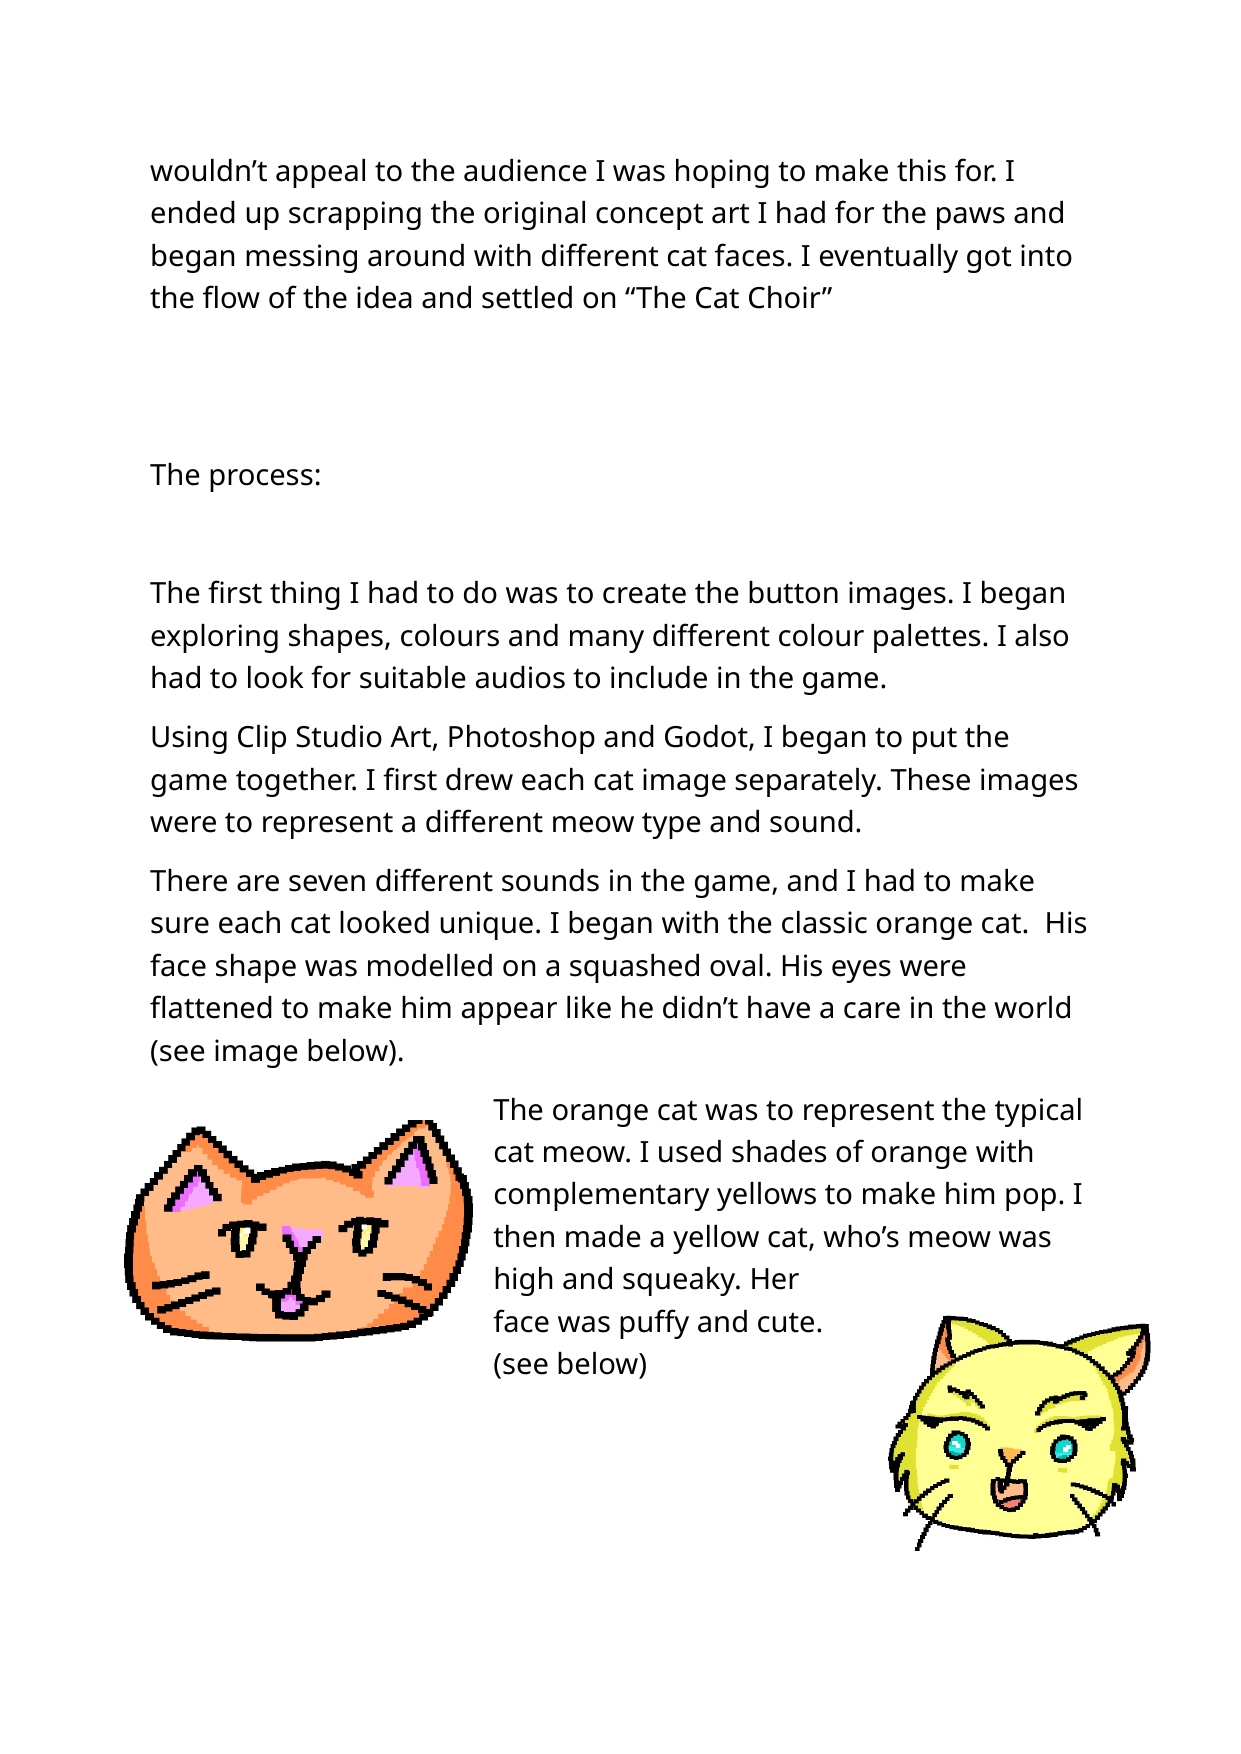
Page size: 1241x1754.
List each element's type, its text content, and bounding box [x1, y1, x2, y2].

text Using Clip Studio Art, Photoshop and Godot, I began to put the game together. I first drew each cat image separately. These images were to represent a different meow type and sound. [150, 716, 1090, 841]
text There are seven different sounds in the game, and I had to make sure each cat looked unique. I began with the classic orange cat. His face shape was modelled on a squashed oval. His eyes were flattened to make him appear like he didn’t have a care in the world (see image below). [150, 860, 1090, 1069]
text wouldn’t appeal to the audience I was hoping to make this for. I ended up scrapping the original concept art I had for the paws and began messing around with different cat faces. I eventually got into the flow of the idea and settled on “The Cat Choir” [150, 150, 1090, 317]
text The first thing I had to do was to create the button images. I began exploring shapes, colours and many different colour palettes. I also had to look for suitable audios to include in the game. [150, 572, 1090, 697]
text The orange cat was to represent the typical cat meow. I used shades of orange with complementary yellows to make him pop. I then made a yellow cat, who’s meow was high and squeaky. Her face was puffy and cute. (see below) [150, 1089, 1090, 1383]
text The process: [150, 454, 1090, 494]
